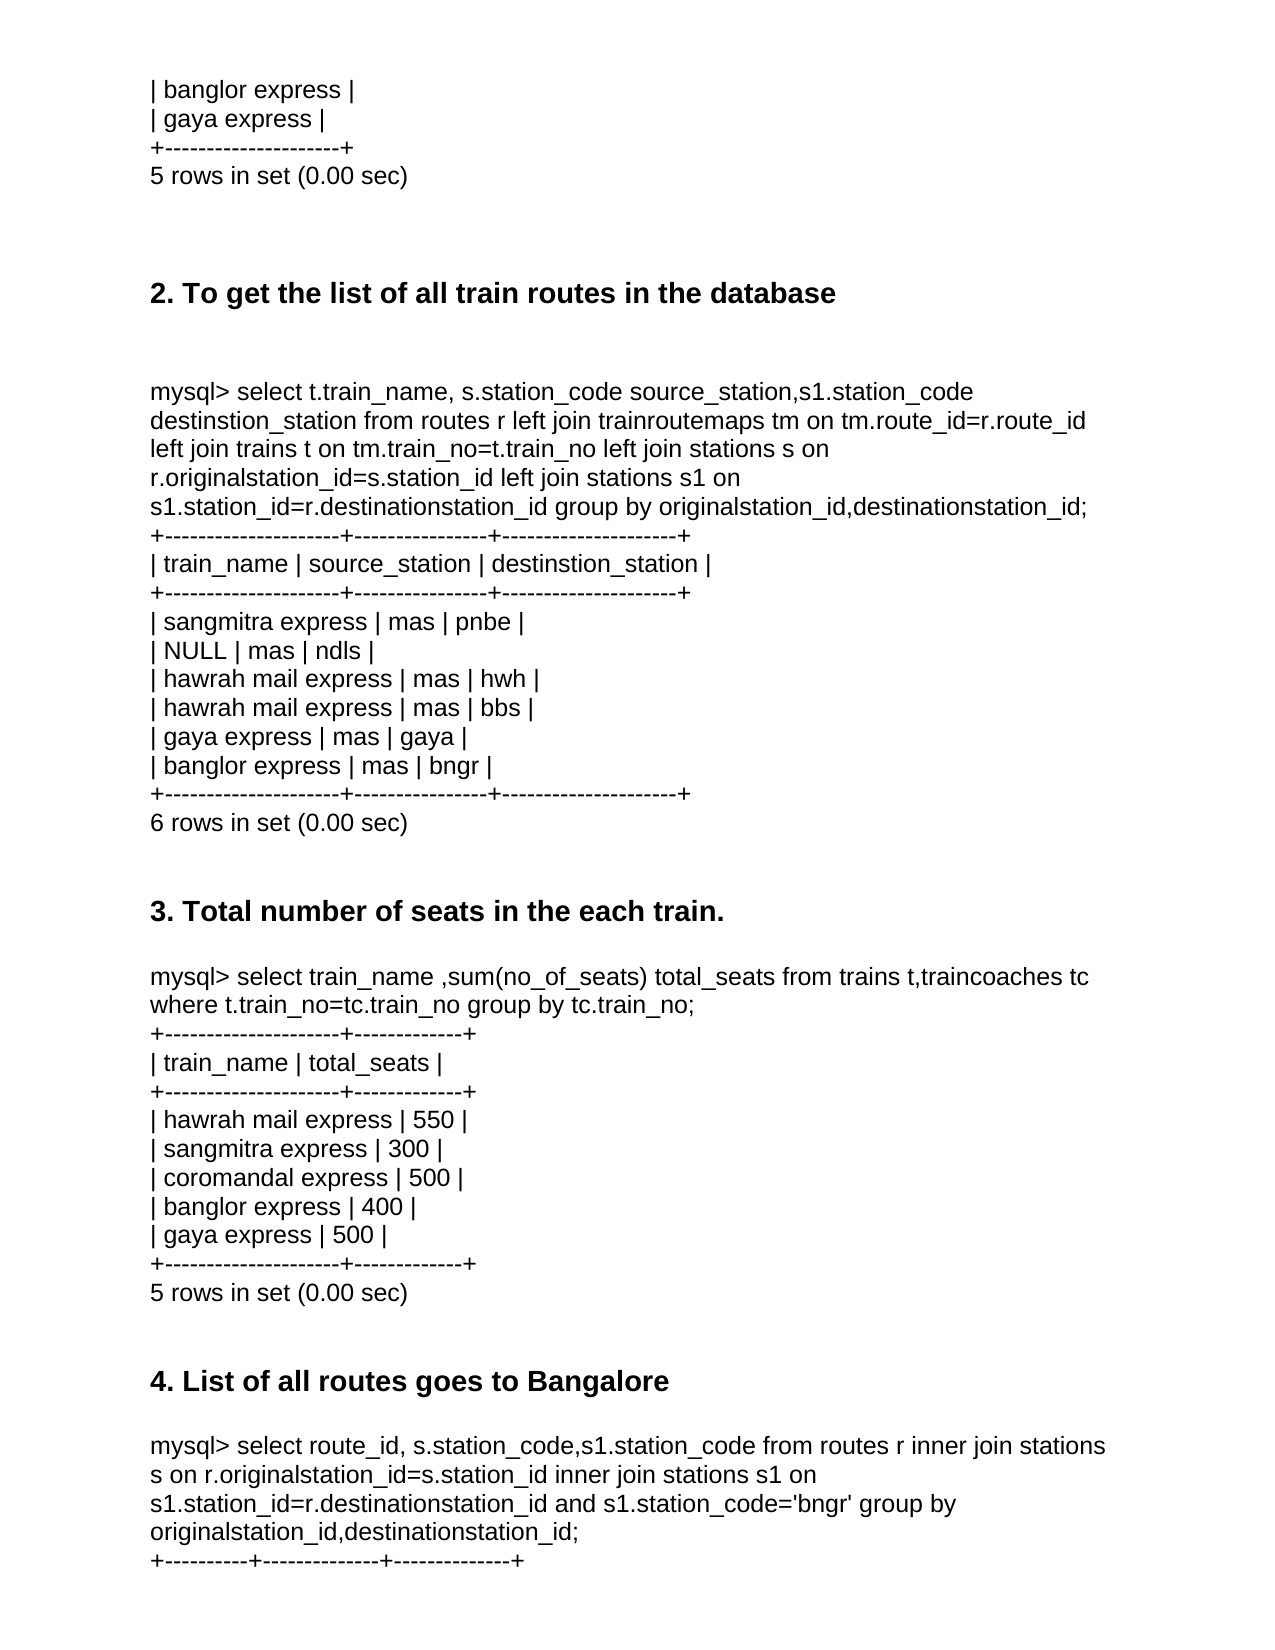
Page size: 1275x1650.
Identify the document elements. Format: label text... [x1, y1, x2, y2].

text | hawrah mail express | mas | bbs | [150, 693, 1125, 722]
text mysql> select route_id, s.station_code,s1.station_code from routes r inner join stations s on r.originalstation_id=s.station_id inner join stations s1 on s1.station_id=r.destinationstation_id and s1.station_code='bngr' group by originalstation_id,destinationstation_id; [150, 1431, 1125, 1546]
text +---------------------+-------------+ [150, 1019, 1125, 1048]
text 2. To get the list of all train routes in the database [150, 276, 1125, 310]
text | hawrah mail express | 550 | [150, 1105, 1125, 1134]
text 4. List of all routes goes to Bangalore [150, 1364, 1125, 1397]
text | train_name | total_seats | [150, 1048, 1125, 1076]
text | banglor express | 400 | [150, 1191, 1125, 1220]
text mysql> select train_name ,sum(no_of_seats) total_seats from trains t,traincoaches tc where t.train_no=tc.train_no group by tc.train_no; [150, 961, 1125, 1019]
text | sangmitra express | 300 | [150, 1134, 1125, 1163]
text 3. Total number of seats in the each train. [150, 894, 1125, 928]
text +---------------------+-------------+ [150, 1076, 1125, 1105]
text +----------+--------------+--------------+ [150, 1546, 1125, 1575]
text | NULL | mas | ndls | [150, 636, 1125, 664]
text | sangmitra express | mas | pnbe | [150, 607, 1125, 636]
text +---------------------+ [150, 132, 1125, 161]
text mysql> select t.train_name, s.station_code source_station,s1.station_code destinstion_station from routes r left join trainroutemaps tm on tm.route_id=r.route_id left join trains t on tm.train_no=t.train_no left join stations s on r.originalstation_id=s.station_id left join stations s1 on s1.station_id=r.destinationstation_id group by originalstation_id,destinationstation_id; [150, 377, 1125, 521]
text | train_name | source_station | destinstion_station | [150, 549, 1125, 578]
text +---------------------+-------------+ [150, 1249, 1125, 1278]
text | gaya express | [150, 104, 1125, 132]
text | banglor express | mas | bngr | [150, 751, 1125, 779]
text 6 rows in set (0.00 sec) [150, 808, 1125, 837]
text +---------------------+----------------+---------------------+ [150, 521, 1125, 549]
text +---------------------+----------------+---------------------+ [150, 578, 1125, 607]
text | coromandal express | 500 | [150, 1163, 1125, 1191]
text 5 rows in set (0.00 sec) [150, 1278, 1125, 1306]
text | gaya express | mas | gaya | [150, 722, 1125, 751]
text +---------------------+----------------+---------------------+ [150, 779, 1125, 808]
text | gaya express | 500 | [150, 1220, 1125, 1249]
text 5 rows in set (0.00 sec) [150, 161, 1125, 190]
text | banglor express | [150, 75, 1125, 104]
text | hawrah mail express | mas | hwh | [150, 664, 1125, 693]
